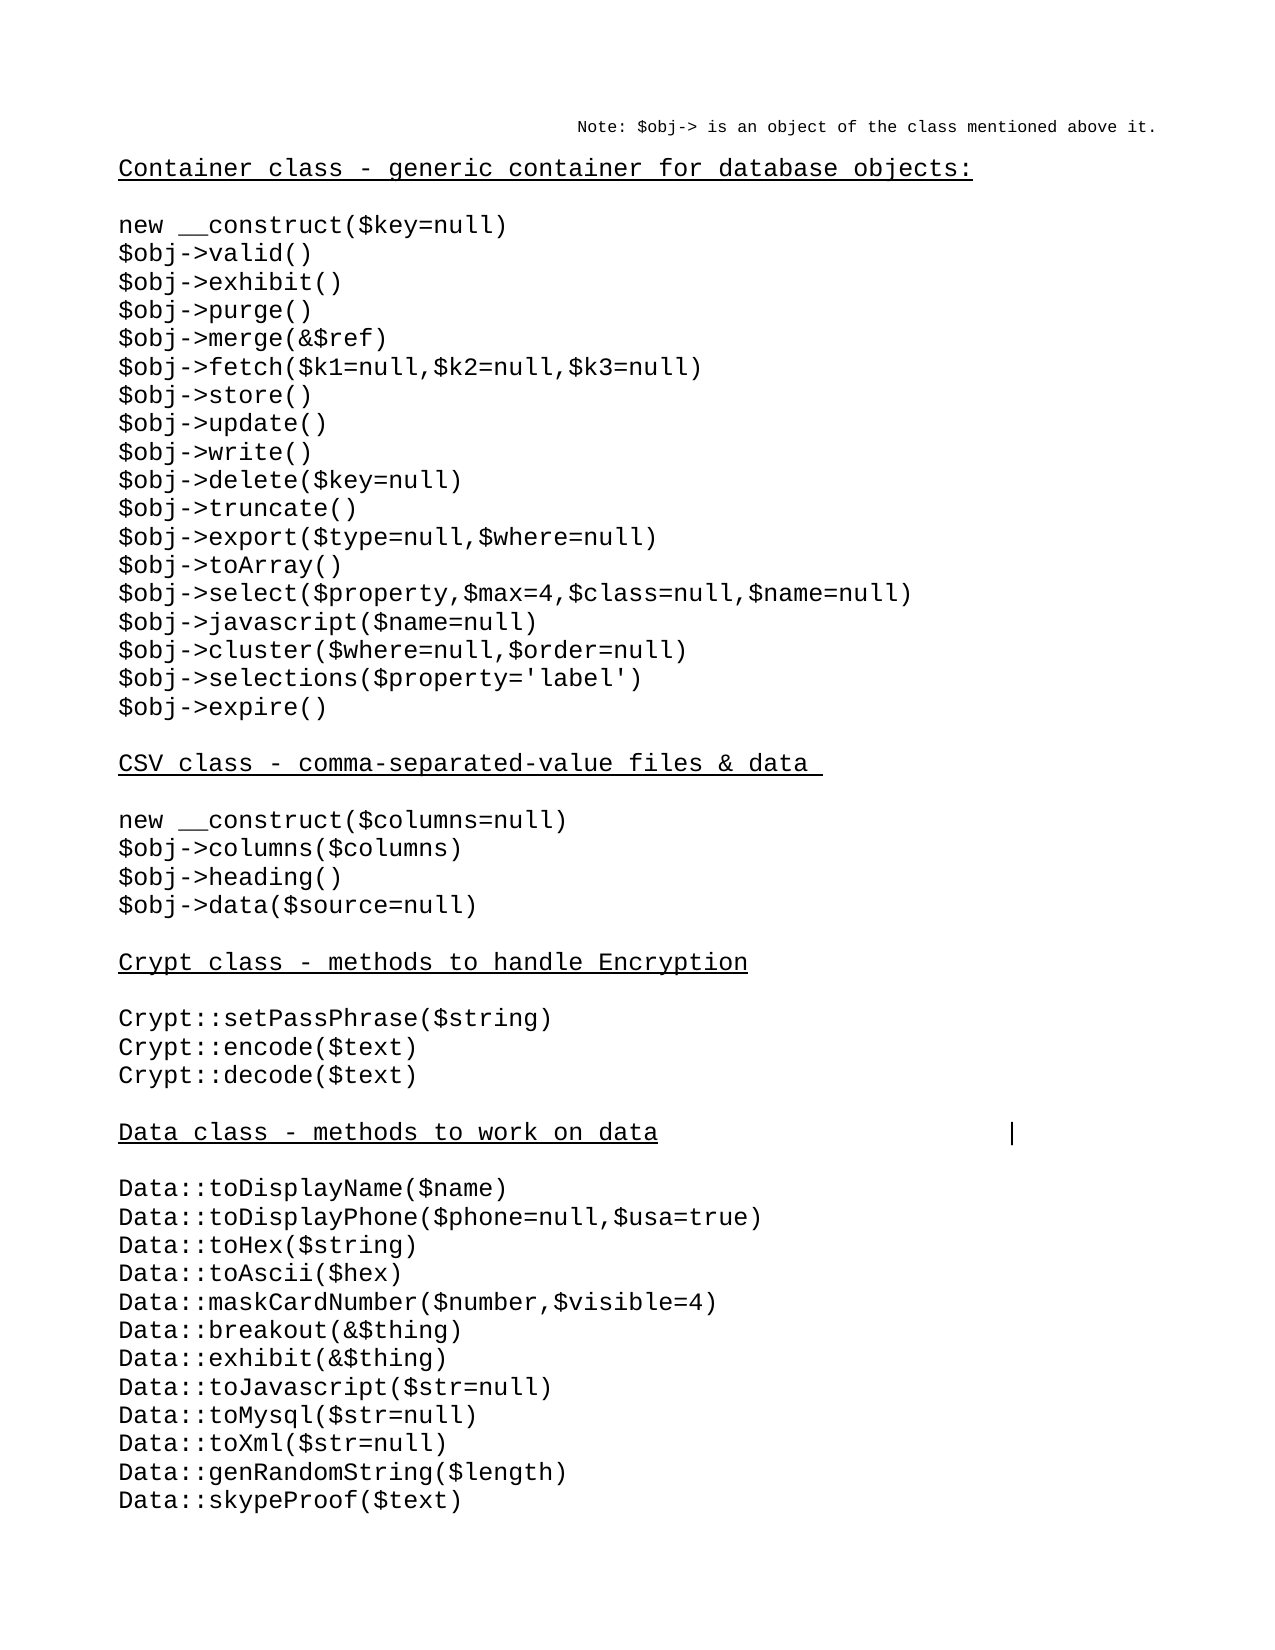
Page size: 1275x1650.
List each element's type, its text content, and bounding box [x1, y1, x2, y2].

text $obj->export($type=null,$where=null) [118, 524, 1157, 552]
text $obj->merge(&$ref) [118, 326, 1157, 354]
text Crypt class - methods to handle Encryption [118, 949, 1157, 977]
text $obj->truncate() [118, 496, 1157, 524]
text $obj->purge() [118, 297, 1157, 326]
text $obj->select($property,$max=4,$class=null,$name=null) [118, 581, 1157, 609]
text $obj->columns($columns) [118, 836, 1157, 864]
text Data::skypeProof($text) [118, 1487, 1157, 1516]
text Data::toDisplayPhone($phone=null,$usa=true) [118, 1204, 1157, 1232]
text Data::exhibit(&$thing) [118, 1346, 1157, 1374]
text $obj->exhibit() [118, 269, 1157, 297]
text Crypt::decode($text) [118, 1062, 1157, 1091]
text Data::toMysql($str=null) [118, 1402, 1157, 1431]
text $obj->valid() [118, 241, 1157, 269]
text new __construct($key=null) [118, 212, 1157, 241]
text Data::toDisplayName($name) [118, 1176, 1157, 1204]
text $obj->expire() [118, 694, 1157, 722]
text $obj->data($source=null) [118, 892, 1157, 921]
text $obj->javascript($name=null) [118, 609, 1157, 637]
text Data::toAscii($hex) [118, 1261, 1157, 1289]
text $obj->store() [118, 382, 1157, 411]
text $obj->update() [118, 411, 1157, 439]
text $obj->write() [118, 439, 1157, 467]
text Data::toHex($string) [118, 1232, 1157, 1261]
text Note: $obj-> is an object of the class mentioned above it. [118, 118, 1157, 137]
text $obj->fetch($k1=null,$k2=null,$k3=null) [118, 354, 1157, 382]
text Crypt::setPassPhrase($string) [118, 1006, 1157, 1034]
text Data::toJavascript($str=null) [118, 1374, 1157, 1402]
text Data::maskCardNumber($number,$visible=4) [118, 1289, 1157, 1317]
text Data::breakout(&$thing) [118, 1317, 1157, 1346]
text $obj->heading() [118, 864, 1157, 892]
text CSV class - comma-separated-value files & data [118, 751, 1157, 779]
text Container class - generic container for database objects: [118, 156, 1157, 184]
text Data class - methods to work on data | [118, 1119, 1157, 1147]
text Data::genRandomString($length) [118, 1459, 1157, 1487]
text $obj->delete($key=null) [118, 467, 1157, 496]
text Data::toXml($str=null) [118, 1431, 1157, 1459]
text $obj->cluster($where=null,$order=null) [118, 637, 1157, 666]
text Crypt::encode($text) [118, 1034, 1157, 1062]
text $obj->toArray() [118, 552, 1157, 581]
text $obj->selections($property='label') [118, 666, 1157, 694]
text new __construct($columns=null) [118, 807, 1157, 836]
